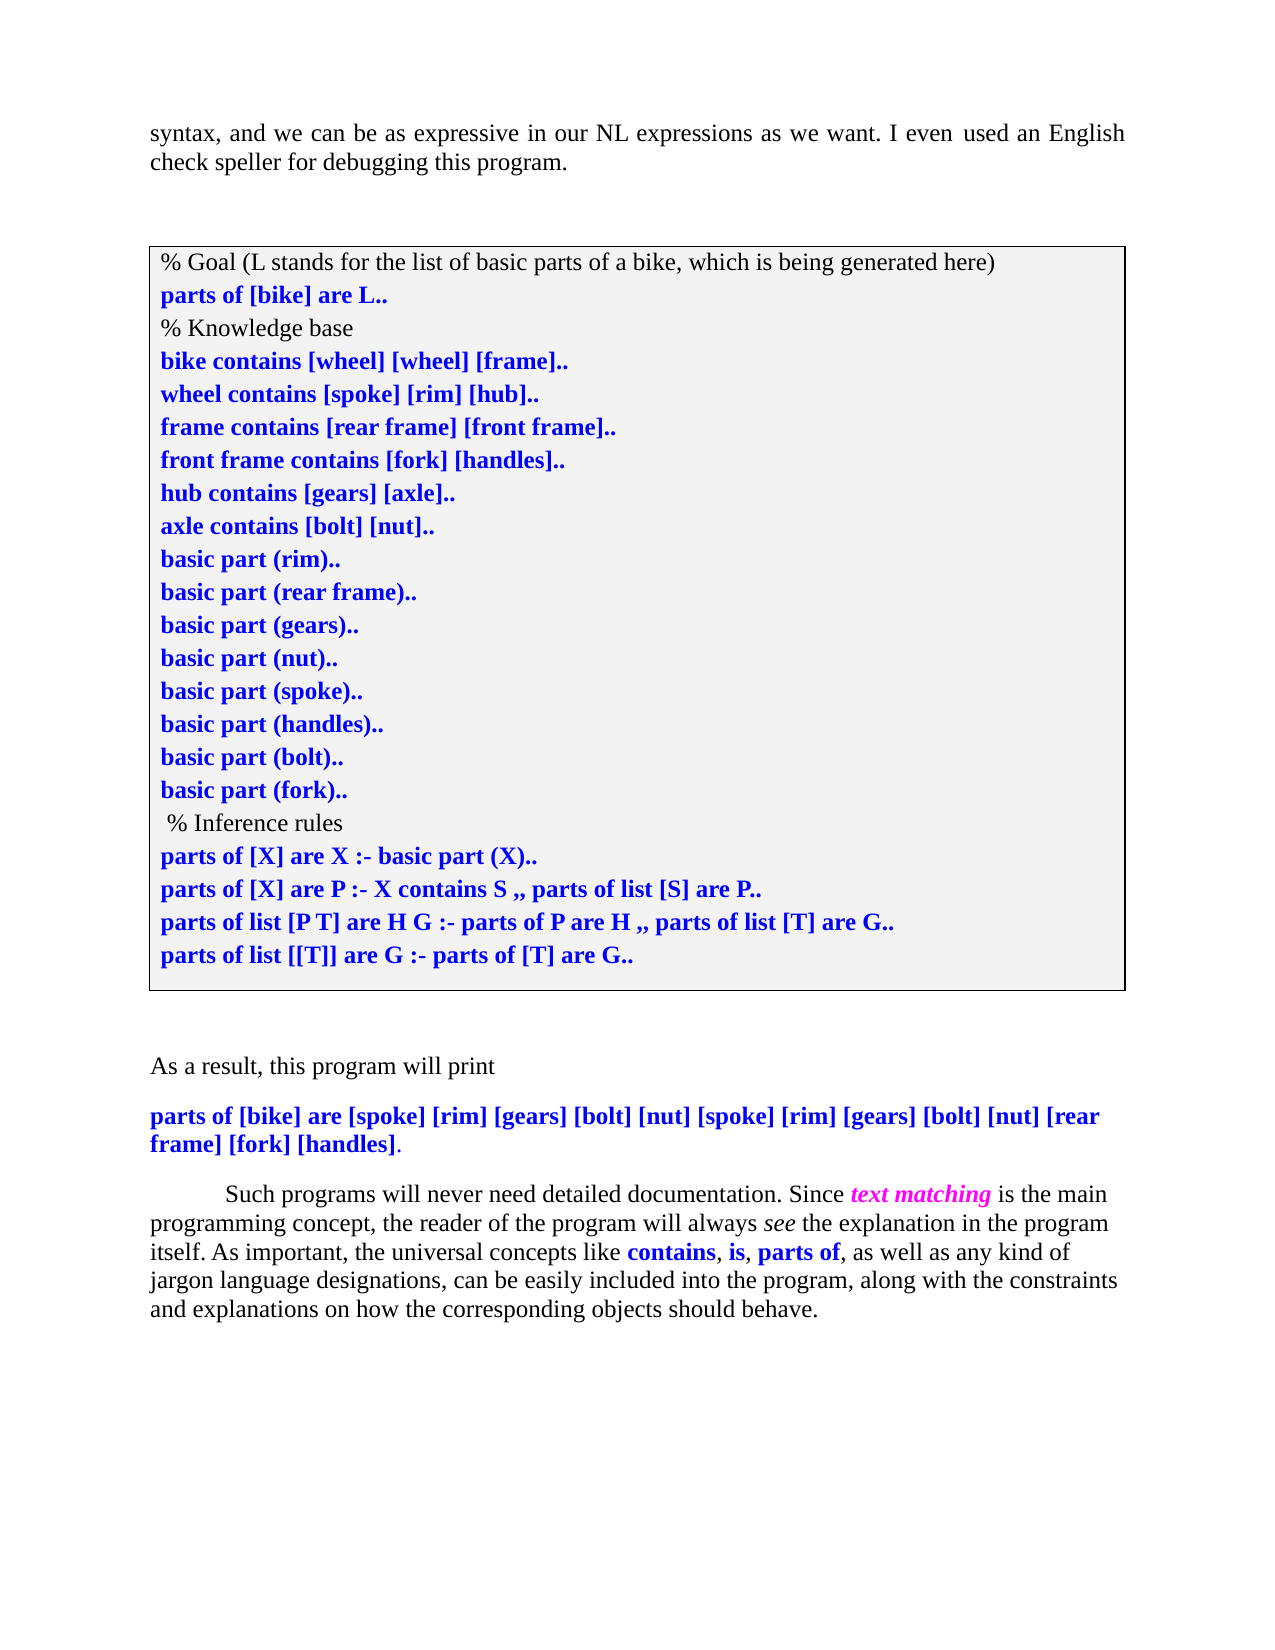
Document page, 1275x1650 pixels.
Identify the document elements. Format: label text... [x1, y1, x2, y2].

table_header % Goal (L stands for the list of basic parts of a bike, which is being generated here) parts of [bike] are L.. % Knowledge base bike contains [wheel] [wheel] [frame].. wheel contains [spoke] [rim] [hub].. frame contains [rear frame] [front frame].. front frame contains [fork] [handles].. hub contains [gears] [axle].. axle contains [bolt] [nut].. basic part (rim).. basic part (rear frame).. basic part (gears).. basic part (nut).. basic part (spoke).. basic part (handles).. basic part (bolt).. basic part (fork).. % Inference rules parts of [X] are X :- basic part (X).. parts of [X] are P :- X contains S ,, parts of list [S] are P.. parts of list [P T] are H G :- parts of P are H ,, parts of list [T] are G.. parts of list [[T]] are G :- parts of [T] are G.. [150, 247, 1124, 990]
text As a result, this program will print [150, 1051, 1125, 1080]
text parts of [bike] are [spoke] [rim] [gears] [bolt] [nut] [spoke] [rim] [gears] [bolt] [nut] [rear frame] [fork] [handles]. [150, 1101, 1125, 1158]
text Such programs will never need detailed documentation. Since text matching is the main programming concept, the reader of the program will always see the explanation in the program itself. As important, the universal concepts like contains, is, parts of, as well as any kind of jargon language designations, can be easily included into the program, along with the constraints and explanations on how the corresponding objects should behave. [150, 1179, 1125, 1323]
text syntax, and we can be as expressive in our NL expressions as we want. I even used an English check speller for debugging this program. [150, 118, 1125, 176]
